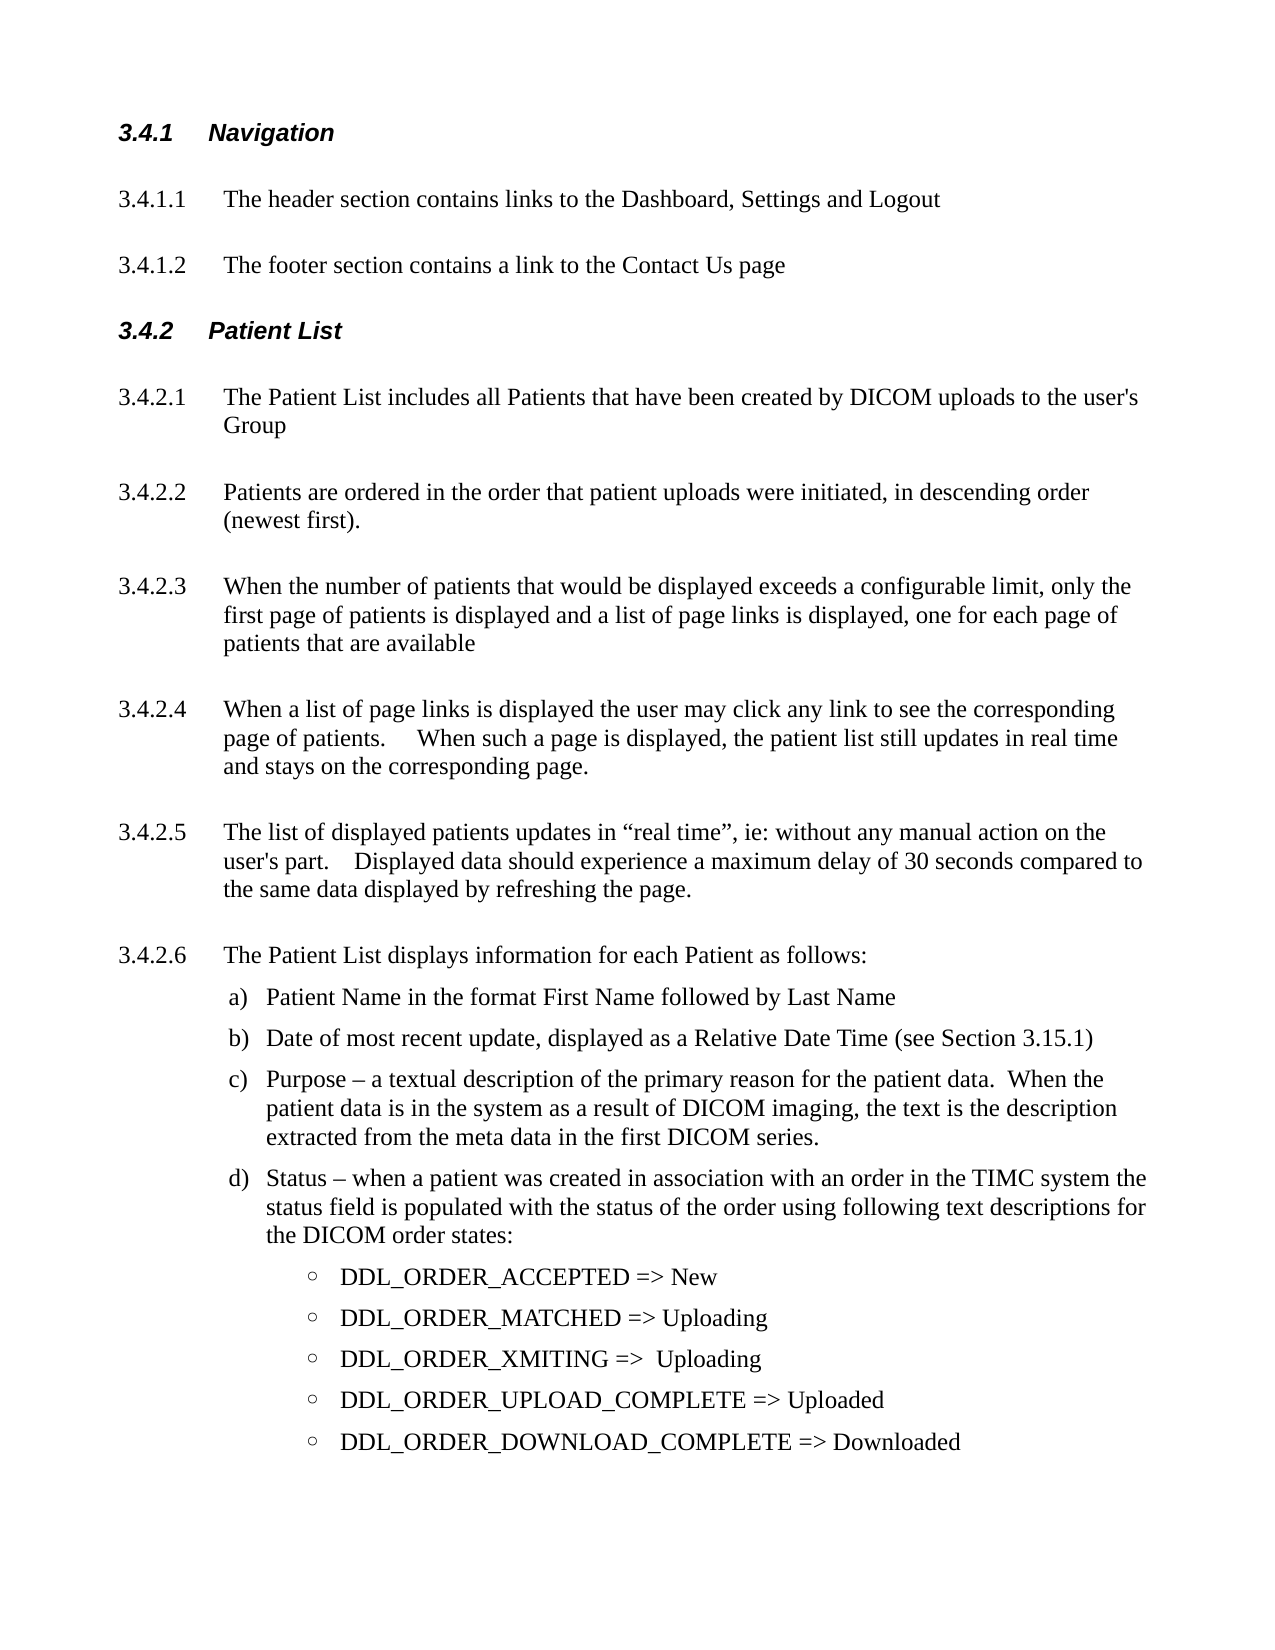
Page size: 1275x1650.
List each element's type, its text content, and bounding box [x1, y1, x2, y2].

subtitle The Patient List displays information for each Patient as follows: [118, 941, 1157, 969]
list DDL_ORDER_MATCHED => Uploading [302, 1303, 1157, 1332]
subtitle Patients are ordered in the order that patient uploads were initiated, in descending order (newest first). [118, 477, 1157, 534]
subtitle Patient List [118, 316, 1157, 345]
subtitle The list of displayed patients updates in “real time”, ie: without any manual action on the user's part. Displayed data should experience a maximum delay of 30 seconds compared to the same data displayed by refreshing the page. [118, 818, 1157, 903]
subtitle The footer section contains a link to the Contact Us page [118, 250, 1157, 279]
list DDL_ORDER_DOWNLOAD_COMPLETE => Downloaded [302, 1427, 1157, 1456]
list Patient Name in the format First Name followed by Last Name [228, 982, 1157, 1011]
subtitle When a list of page links is displayed the user may click any link to see the corresponding page of patients. When such a page is displayed, the patient list still updates in real time and stays on the corresponding page. [118, 694, 1157, 780]
list Status – when a patient was created in association with an order in the TIMC system the status field is populated with the status of the order using following text descriptions for the DICOM order states: [228, 1163, 1157, 1249]
subtitle The header section contains links to the Dashboard, Settings and Logout [118, 184, 1157, 213]
list DDL_ORDER_UPLOAD_COMPLETE => Uploaded [302, 1386, 1157, 1414]
subtitle Navigation [118, 118, 1157, 147]
subtitle When the number of patients that would be displayed exceeds a configurable limit, only the first page of patients is displayed and a list of page links is displayed, one for each page of patients that are available [118, 571, 1157, 657]
list DDL_ORDER_XMITING => Uploading [302, 1344, 1157, 1373]
list Date of most recent update, displayed as a Relative Date Time (see Section 3.15.1) [228, 1023, 1157, 1052]
list Purpose – a textual description of the primary reason for the patient data. When the patient data is in the system as a result of DICOM imaging, the text is the description extracted from the meta data in the first DICOM series. [228, 1064, 1157, 1151]
subtitle The Patient List includes all Patients that have been created by DICOM uploads to the user's Group [118, 382, 1157, 439]
list DDL_ORDER_ACCEPTED => New [302, 1262, 1157, 1291]
